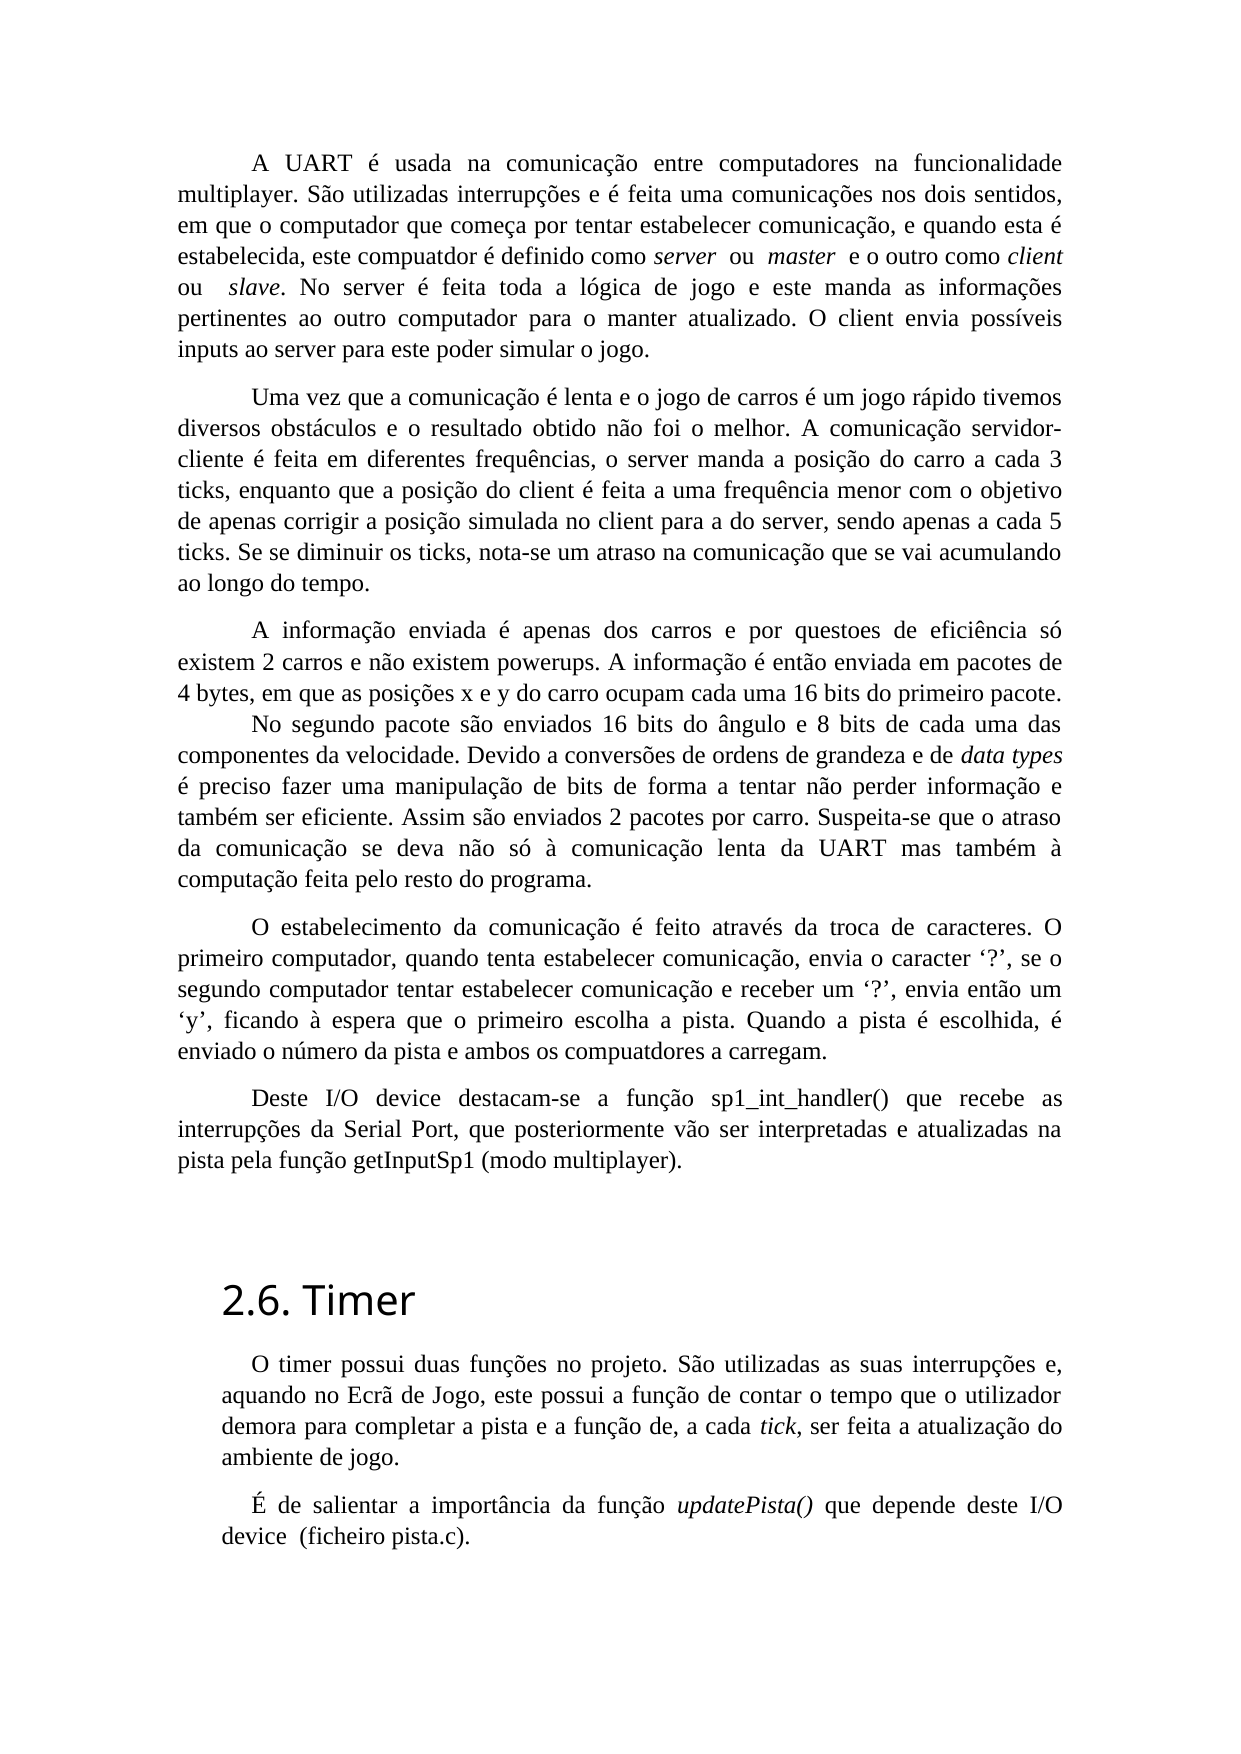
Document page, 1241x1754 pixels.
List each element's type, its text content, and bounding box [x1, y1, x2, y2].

text Deste I/O device destacam-se a função sp1_int_handler() que recebe as interrupções da Serial Port, que posteriormente vão ser interpretadas e atualizadas na pista pela função getInputSp1 (modo multiplayer). [177, 1083, 1063, 1174]
text 2.6. Timer [221, 1271, 1063, 1328]
text É de salientar a importância da função updatePista() que depende deste I/O device (ficheiro pista.c). [221, 1490, 1063, 1550]
text Uma vez que a comunicação é lenta e o jogo de carros é um jogo rápido tivemos diversos obstáculos e o resultado obtido não foi o melhor. A comunicação servidor-cliente é feita em diferentes frequências, o server manda a posição do carro a cada 3 ticks, enquanto que a posição do client é feita a uma frequência menor com o objetivo de apenas corrigir a posição simulada no client para a do server, sendo apenas a cada 5 ticks. Se se diminuir os ticks, nota-se um atraso na comunicação que se vai acumulando ao longo do tempo. [177, 382, 1063, 597]
text A UART é usada na comunicação entre computadores na funcionalidade multiplayer. São utilizadas interrupções e é feita uma comunicações nos dois sentidos, em que o computador que começa por tentar estabelecer comunicação, e quando esta é estabelecida, este compuatdor é definido como server ou master e o outro como client ou slave. No server é feita toda a lógica de jogo e este manda as informações pertinentes ao outro computador para o manter atualizado. O client envia possíveis inputs ao server para este poder simular o jogo. [177, 148, 1063, 363]
text O estabelecimento da comunicação é feito através da troca de caracteres. O primeiro computador, quando tenta estabelecer comunicação, envia o caracter ‘?’, se o segundo computador tentar estabelecer comunicação e receber um ‘?’, envia então um ‘y’, ficando à espera que o primeiro escolha a pista. Quando a pista é escolhida, é enviado o número da pista e ambos os compuatdores a carregam. [177, 912, 1063, 1064]
text O timer possui duas funções no projeto. São utilizadas as suas interrupções e, aquando no Ecrã de Jogo, este possui a função de contar o tempo que o utilizador demora para completar a pista e a função de, a cada tick, ser feita a atualização do ambiente de jogo. [221, 1349, 1063, 1471]
text A informação enviada é apenas dos carros e por questoes de eficiência só existem 2 carros e não existem powerups. A informação é então enviada em pacotes de 4 bytes, em que as posições x e y do carro ocupam cada uma 16 bits do primeiro pacote. No segundo pacote são enviados 16 bits do ângulo e 8 bits de cada uma das componentes da velocidade. Devido a conversões de ordens de grandeza e de data types é preciso fazer uma manipulação de bits de forma a tentar não perder informação e também ser eficiente. Assim são enviados 2 pacotes por carro. Suspeita-se que o atraso da comunicação se deva não só à comunicação lenta da UART mas também à computação feita pelo resto do programa. [177, 616, 1063, 893]
